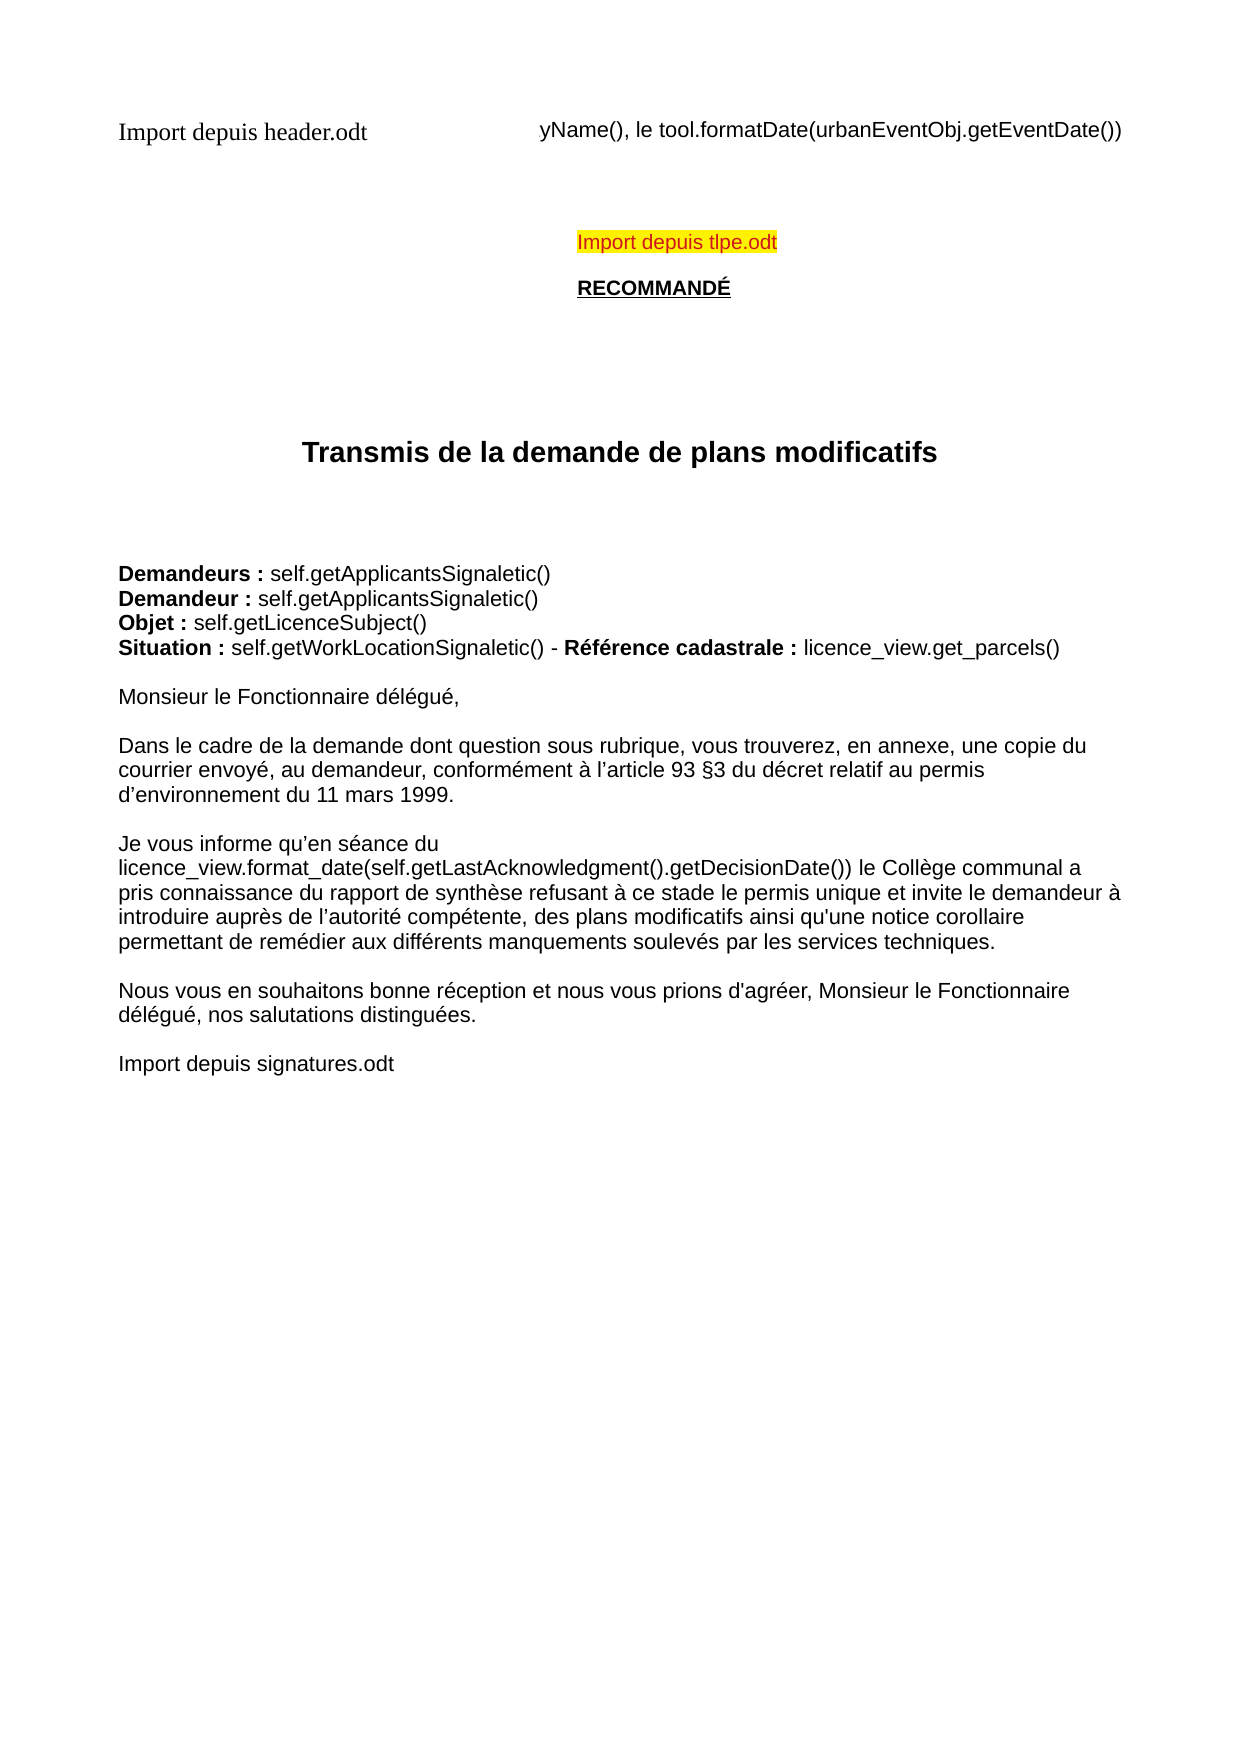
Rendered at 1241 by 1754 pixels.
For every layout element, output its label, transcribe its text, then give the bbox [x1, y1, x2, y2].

text Je vous informe qu’en séance du licence_view.format_date(self.getLastAcknowledgment().getDecisionDate()) le Collège communal a pris connaissance du rapport de synthèse refusant à ce stade le permis unique et invite le demandeur à introduire auprès de l’autorité compétente, des plans modificatifs ainsi qu'une notice corollaire permettant de remédier aux différents manquements soulevés par les services techniques. [118, 831, 1122, 954]
text tool.getCityName(), le tool.formatDate(urbanEventObj.getEventDate()) [539, 118, 1122, 143]
text Objet : self.getLicenceSubject() [118, 611, 1122, 636]
text Monsieur le Fonctionnaire délégué, [118, 684, 1122, 709]
text Demandeur : self.getApplicantsSignaletic() [118, 587, 1122, 611]
text Import depuis header.odt [118, 118, 539, 146]
text Situation : self.getWorkLocationSignaletic() - Référence cadastrale : licence_view.get_parcels() [118, 636, 1122, 660]
text Import depuis signatures.odt [118, 1052, 1122, 1076]
title Transmis de la demande de plans modificatifs [118, 436, 1122, 469]
text Dans le cadre de la demande dont question sous rubrique, vous trouverez, en annexe, une copie du courrier envoyé, au demandeur, conformément à l’article 93 §3 du décret relatif au permis d’environnement du 11 mars 1999. [118, 733, 1122, 807]
title RECOMMANDÉ [577, 277, 1028, 300]
text Demandeurs : self.getApplicantsSignaletic() [118, 562, 1122, 587]
text Nous vous en souhaitons bonne réception et nous vous prions d'agréer, Monsieur le Fonctionnaire délégué, nos salutations distinguées. [118, 978, 1122, 1027]
text tool.getCityName(), le tool.formatDate(urbanEventObj.getEventDate()) [118, 146, 539, 427]
text Import depuis tlpe.odt [577, 230, 1028, 253]
